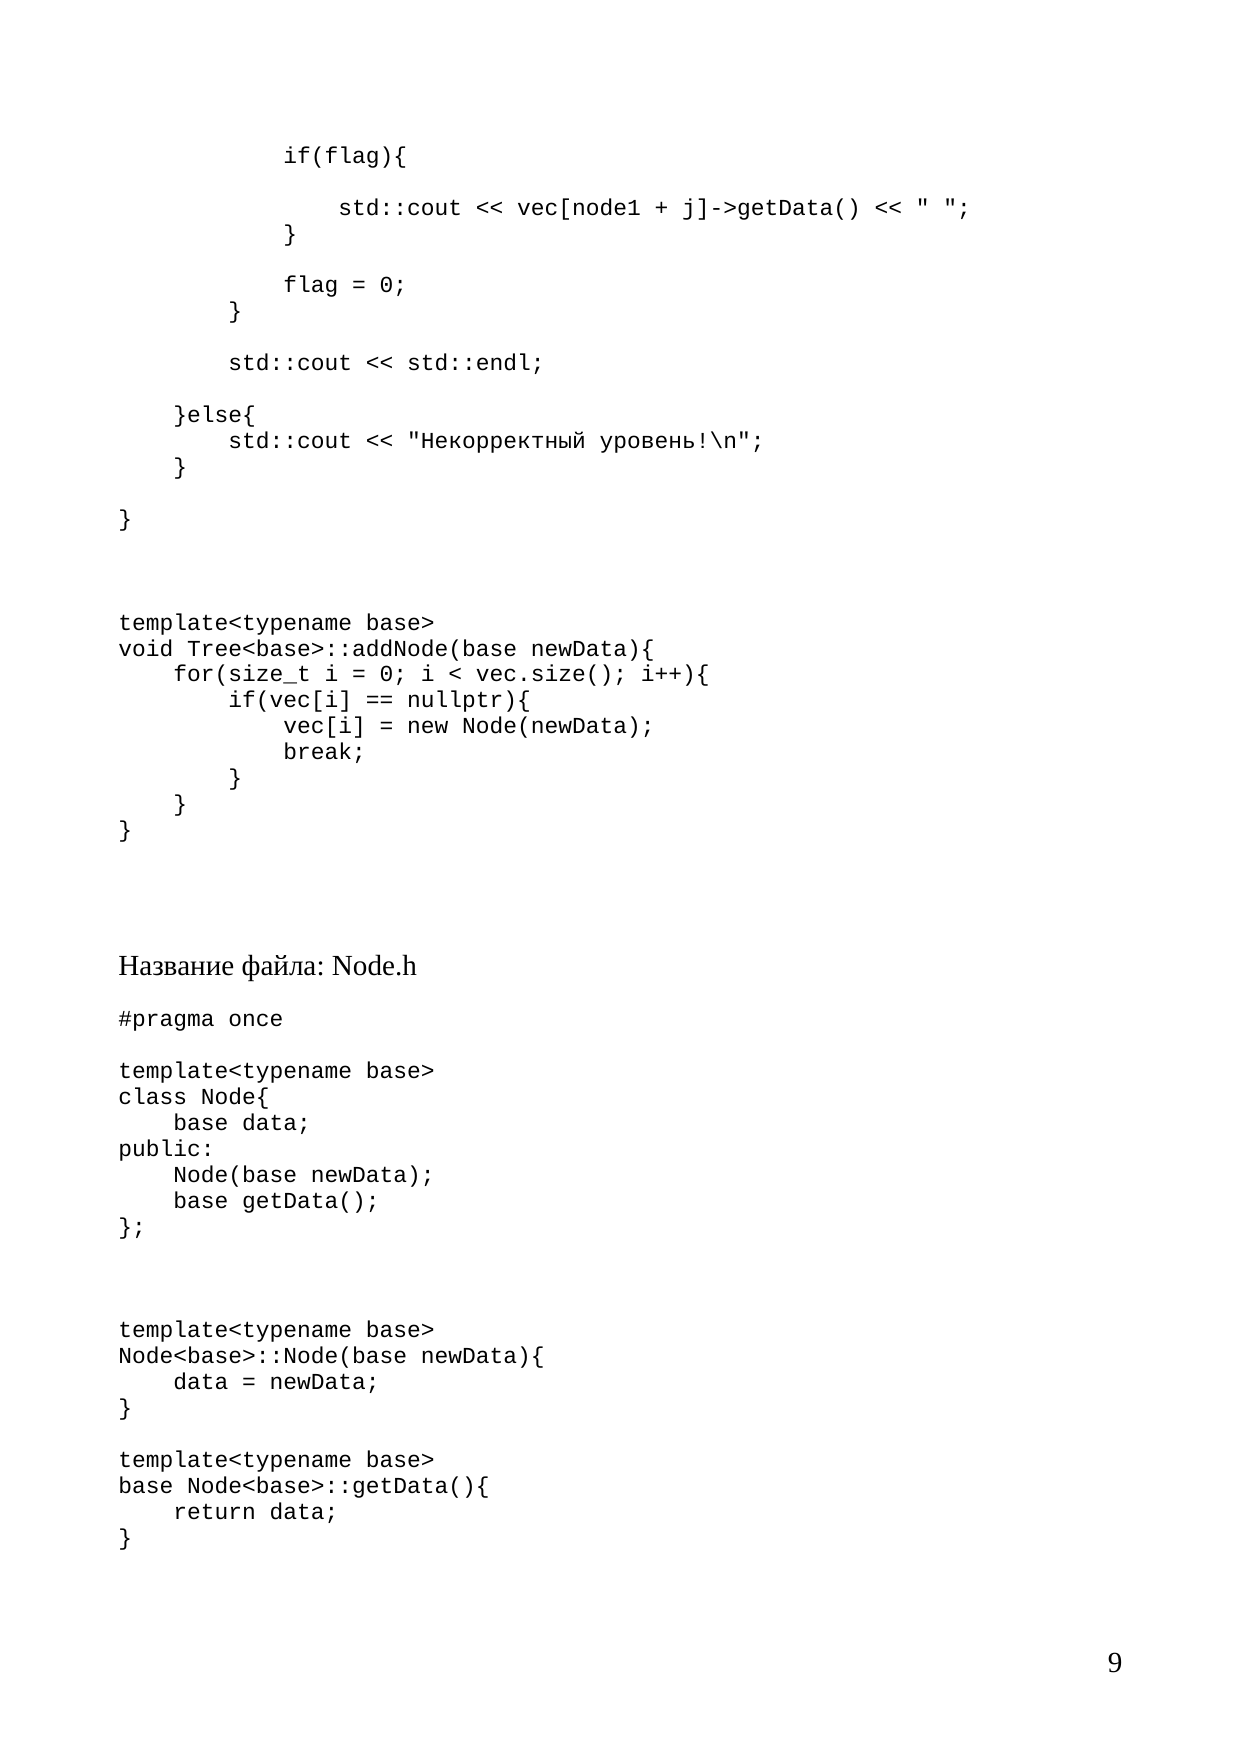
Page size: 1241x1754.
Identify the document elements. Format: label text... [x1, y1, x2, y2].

text data = newData; [118, 1371, 1122, 1397]
text public: [118, 1137, 1122, 1163]
text std::cout << vec[node1 + j]->getData() << " "; [118, 196, 1122, 222]
text } [118, 1397, 1122, 1423]
text if(vec[i] == nullptr){ [118, 689, 1122, 715]
text } [118, 507, 1122, 533]
text }; [118, 1215, 1122, 1241]
text template<typename base> [118, 1059, 1122, 1085]
text base getData(); [118, 1189, 1122, 1215]
text } [118, 455, 1122, 481]
text } [118, 818, 1122, 844]
text vec[i] = new Node(newData); [118, 715, 1122, 741]
text base data; [118, 1111, 1122, 1137]
text Название файла: Node.h [118, 948, 1122, 982]
text if(flag){ [118, 144, 1122, 170]
text base Node<base>::getData(){ [118, 1474, 1122, 1500]
text return data; [118, 1500, 1122, 1526]
text } [118, 300, 1122, 326]
text } [118, 792, 1122, 818]
text } [118, 222, 1122, 248]
text } [118, 767, 1122, 792]
text #pragma once [118, 1008, 1122, 1033]
text template<typename base> [118, 1448, 1122, 1474]
text std::cout << "Некорректный уровень!\n"; [118, 429, 1122, 455]
text std::cout << std::endl; [118, 352, 1122, 377]
text void Tree<base>::addNode(base newData){ [118, 637, 1122, 663]
text }else{ [118, 403, 1122, 429]
text break; [118, 741, 1122, 767]
text flag = 0; [118, 274, 1122, 300]
text template<typename base> [118, 1319, 1122, 1345]
text template<typename base> [118, 611, 1122, 637]
text Node<base>::Node(base newData){ [118, 1345, 1122, 1371]
text class Node{ [118, 1085, 1122, 1111]
text Node(base newData); [118, 1163, 1122, 1189]
text for(size_t i = 0; i < vec.size(); i++){ [118, 663, 1122, 689]
text } [118, 1526, 1122, 1552]
